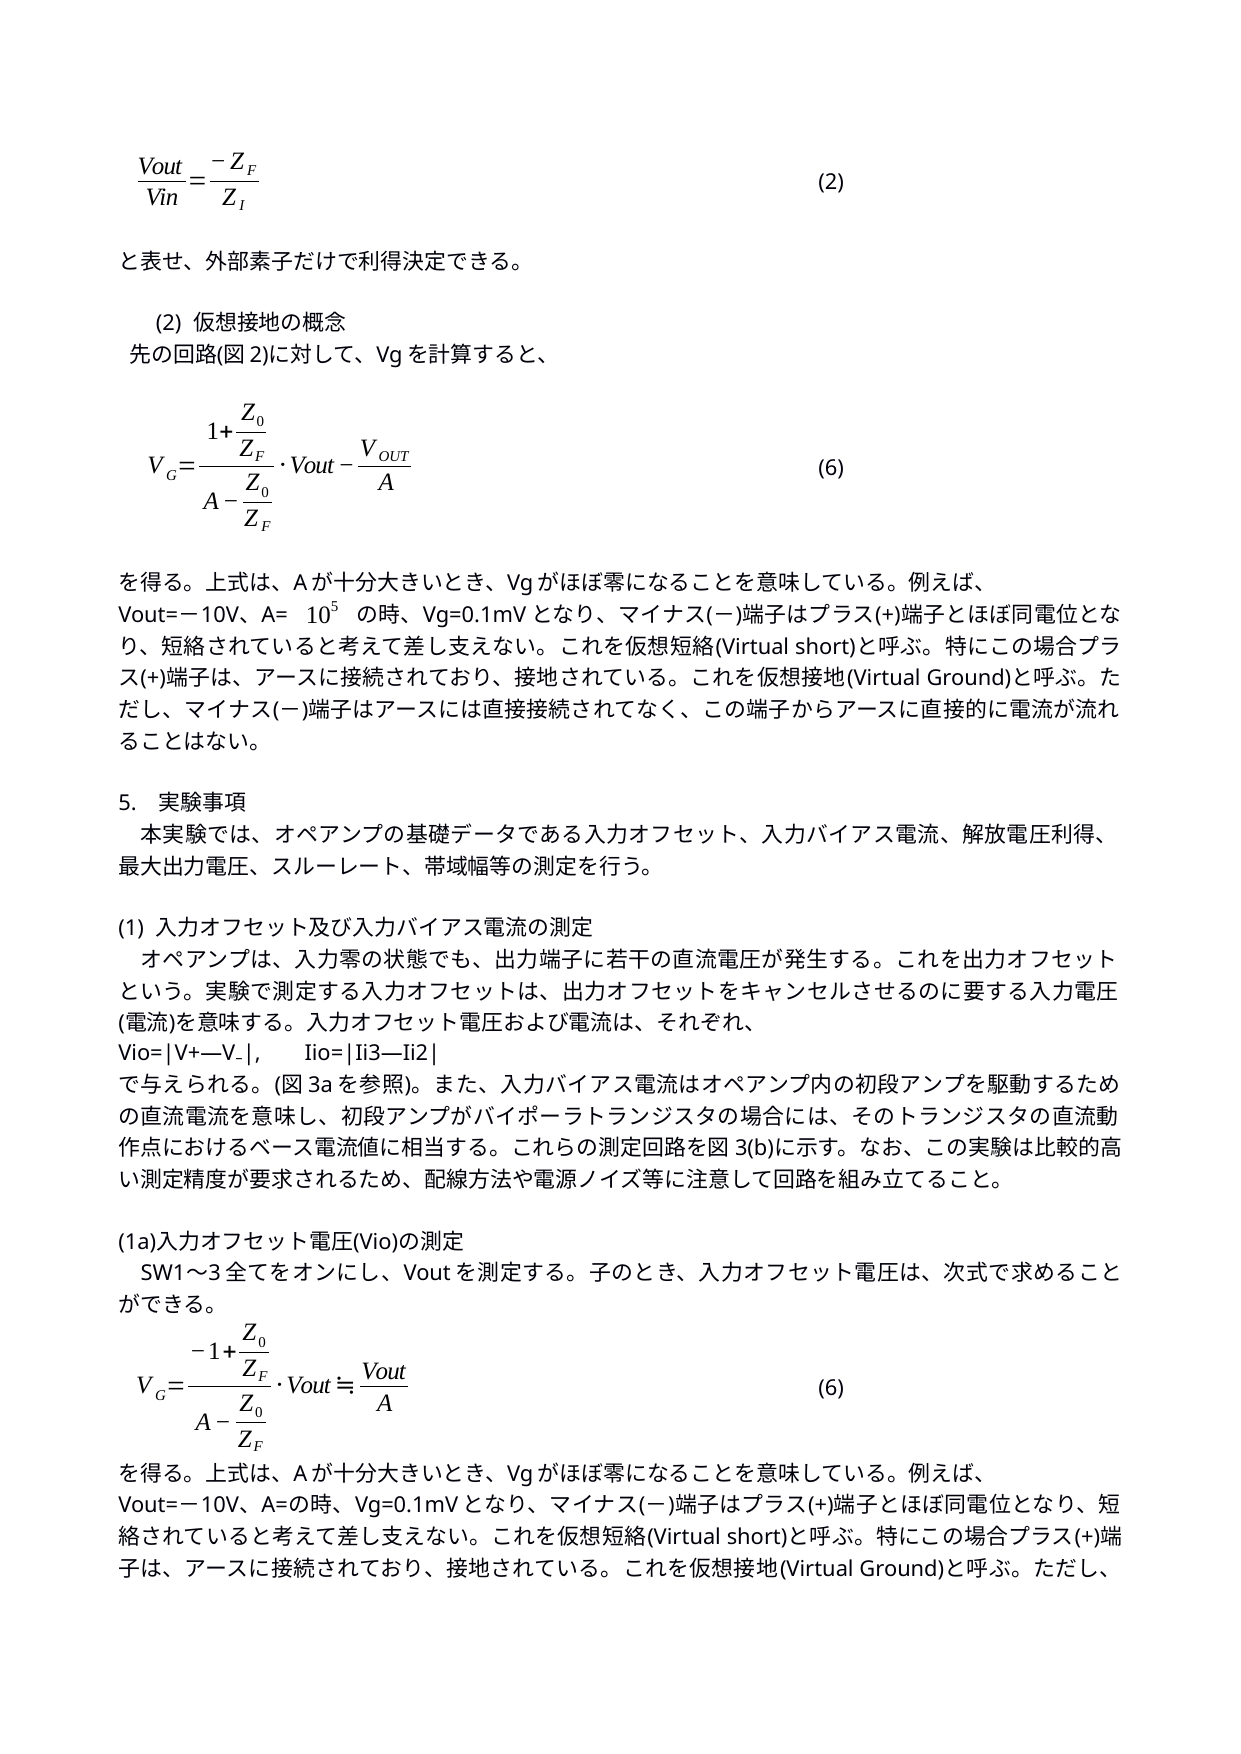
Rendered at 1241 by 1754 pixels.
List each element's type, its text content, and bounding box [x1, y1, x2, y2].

text で与えられる。(図3aを参照)。また、入力バイアス電流はオペアンプ内の初段アンプを駆動するための直流電流を意味し、初段アンプがバイポーラトランジスタの場合には、そのトランジスタの直流動作点におけるベース電流値に相当する。これらの測定回路を図3(b)に示す。なお、この実験は比較的高い測定精度が要求されるため、配線方法や電源ノイズ等に注意して回路を組み立てること。 [118, 1067, 1122, 1194]
text 先の回路(図2)に対して、Vgを計算すると、 [118, 337, 1122, 369]
text (6) [118, 1319, 1122, 1456]
text と表せ、外部素子だけで利得決定できる。 [118, 244, 1122, 276]
text オペアンプは、入力零の状態でも、出力端子に若干の直流電圧が発生する。これを出力オフセットという。実験で測定する入力オフセットは、出力オフセットをキャンセルさせるのに要する入力電圧(電流)を意味する。入力オフセット電圧および電流は、それぞれ、 [118, 942, 1122, 1037]
list 入力オフセット及び入力バイアス電流の測定 [118, 910, 1122, 942]
text を得る。上式は、Aが十分大きいとき、Vgがほぼ零になることを意味している。例えば、 [118, 1456, 1122, 1487]
text SW1～3全てをオンにし、Voutを測定する。子のとき、入力オフセット電圧は、次式で求めることができる。 [118, 1255, 1122, 1319]
text 本実験では、オペアンプの基礎データである入力オフセット、入力バイアス電流、解放電圧利得、最大出力電圧、スルーレート、帯域幅等の測定を行う。 [118, 817, 1122, 881]
text 5. 実験事項 [118, 785, 1122, 817]
text Vio=|V+―V₋|, Iio=|Ii3―Ii2| [118, 1037, 1122, 1067]
text Vout=－10V、A=の時、Vg=0.1mVとなり、マイナス(－)端子はプラス(+)端子とほぼ同電位となり、短絡されていると考えて差し支えない。これを仮想短絡(Virtual short)と呼ぶ。特にこの場合プラス(+)端子は、アースに接続されており、接地されている。これを仮想接地(Virtual Ground)と呼ぶ。ただし、マイナス(－)端子はアースには直接接続されてなく、この端子からアースに直接的に電流が流れることはない。 [118, 597, 1122, 756]
list 仮想接地の概念 [156, 305, 1122, 337]
text Vout=－10V、A=の時、Vg=0.1mVとなり、マイナス(－)端子はプラス(+)端子とほぼ同電位となり、短絡されていると考えて差し支えない。これを仮想短絡(Virtual short)と呼ぶ。特にこの場合プラス(+)端子は、アースに接続されており、接地されている。これを仮想接地(Virtual Ground)と呼ぶ。ただし、 [118, 1487, 1122, 1583]
text を得る。上式は、Aが十分大きいとき、Vgがほぼ零になることを意味している。例えば、 [118, 565, 1122, 597]
text (6) [118, 399, 1122, 535]
text (1a)入力オフセット電圧(Vio)の測定 [118, 1224, 1122, 1255]
text (2) [118, 148, 1122, 214]
